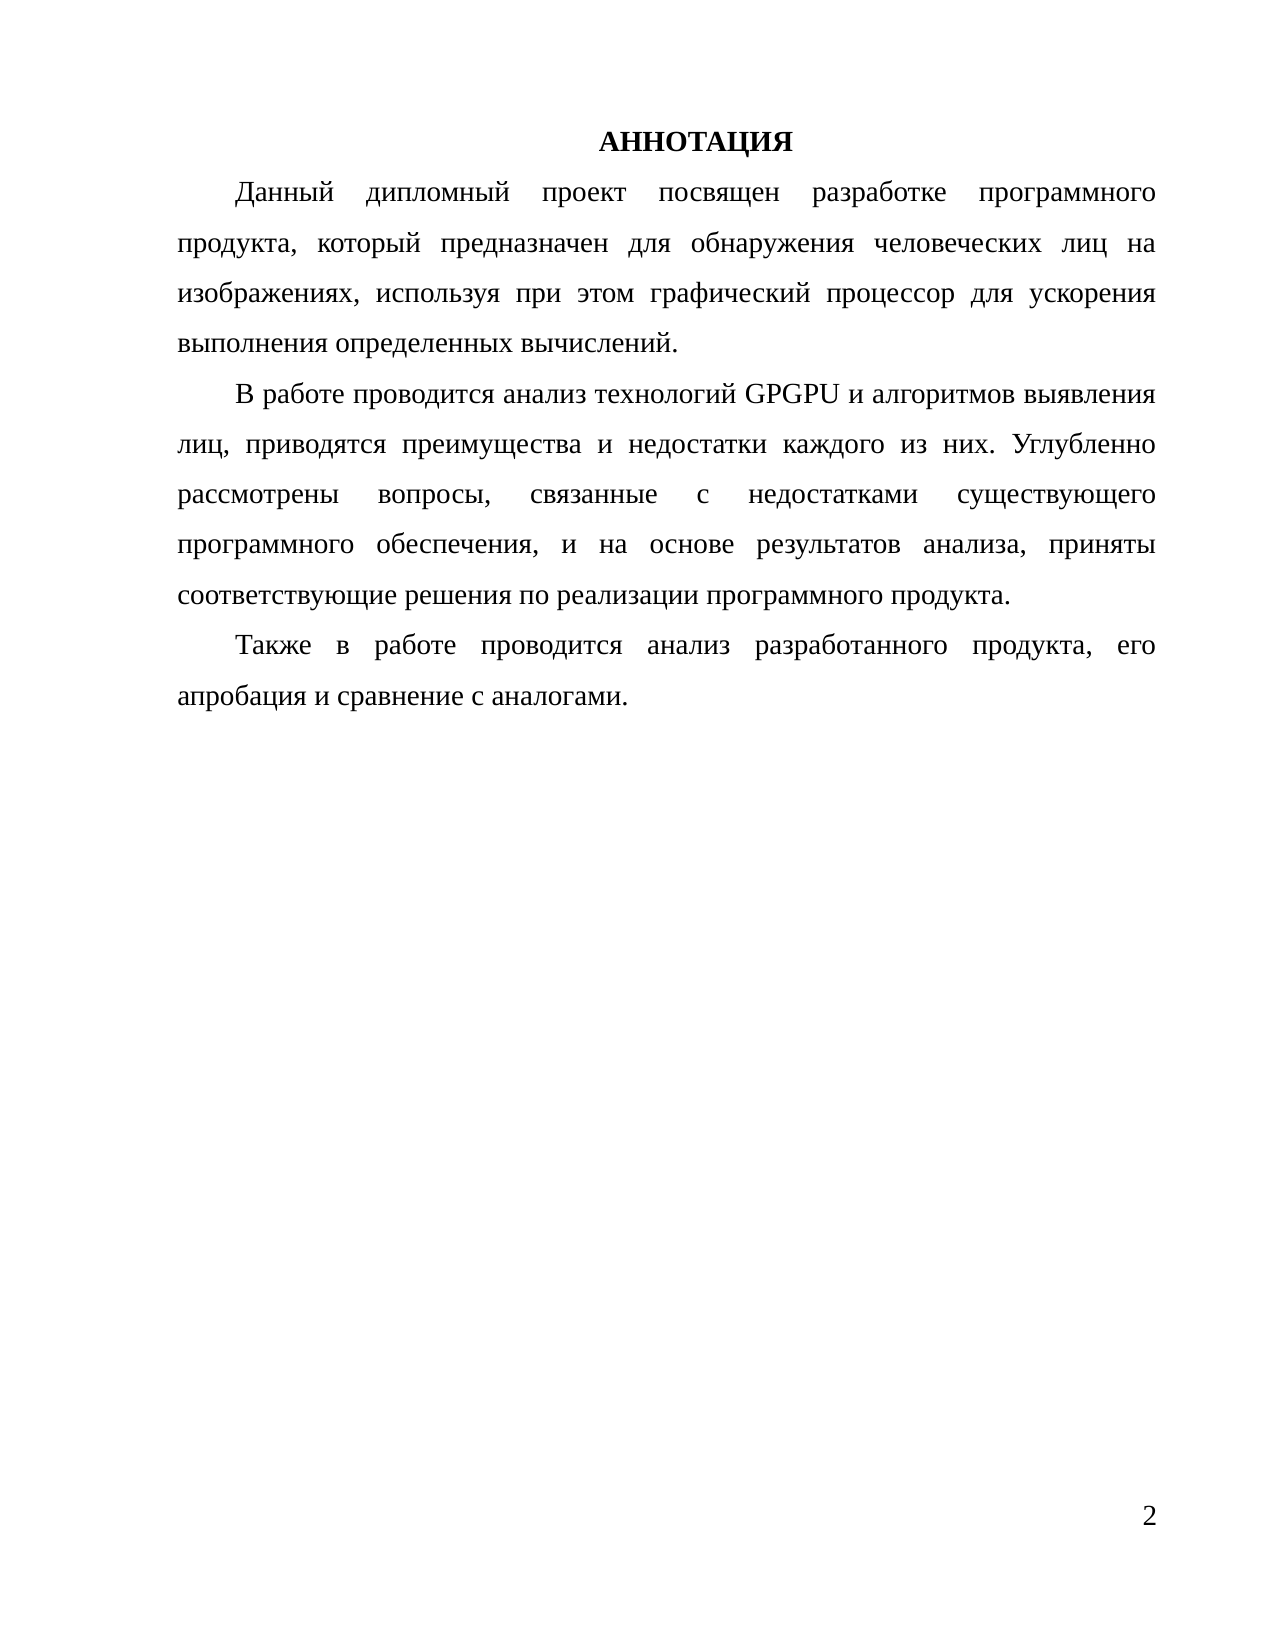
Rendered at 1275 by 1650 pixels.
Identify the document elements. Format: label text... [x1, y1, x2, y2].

text АННОТАЦИЯ [177, 124, 1157, 158]
text Также в работе проводится анализ разработанного продукта, его апробация и сравнение с аналогами. [177, 627, 1157, 711]
text Данный дипломный проект посвящен разработке программного продукта, который предназначен для обнаружения человеческих лиц на изображениях, используя при этом графический процессор для ускорения выполнения определенных вычислений. [177, 174, 1157, 359]
text В работе проводится анализ технологий GPGPU и алгоритмов выявления лиц, приводятся преимущества и недостатки каждого из них. Углубленно рассмотрены вопросы, связанные с недостатками существующего программного обеспечения, и на основе результатов анализа, приняты соответствующие решения по реализации программного продукта. [177, 376, 1157, 611]
